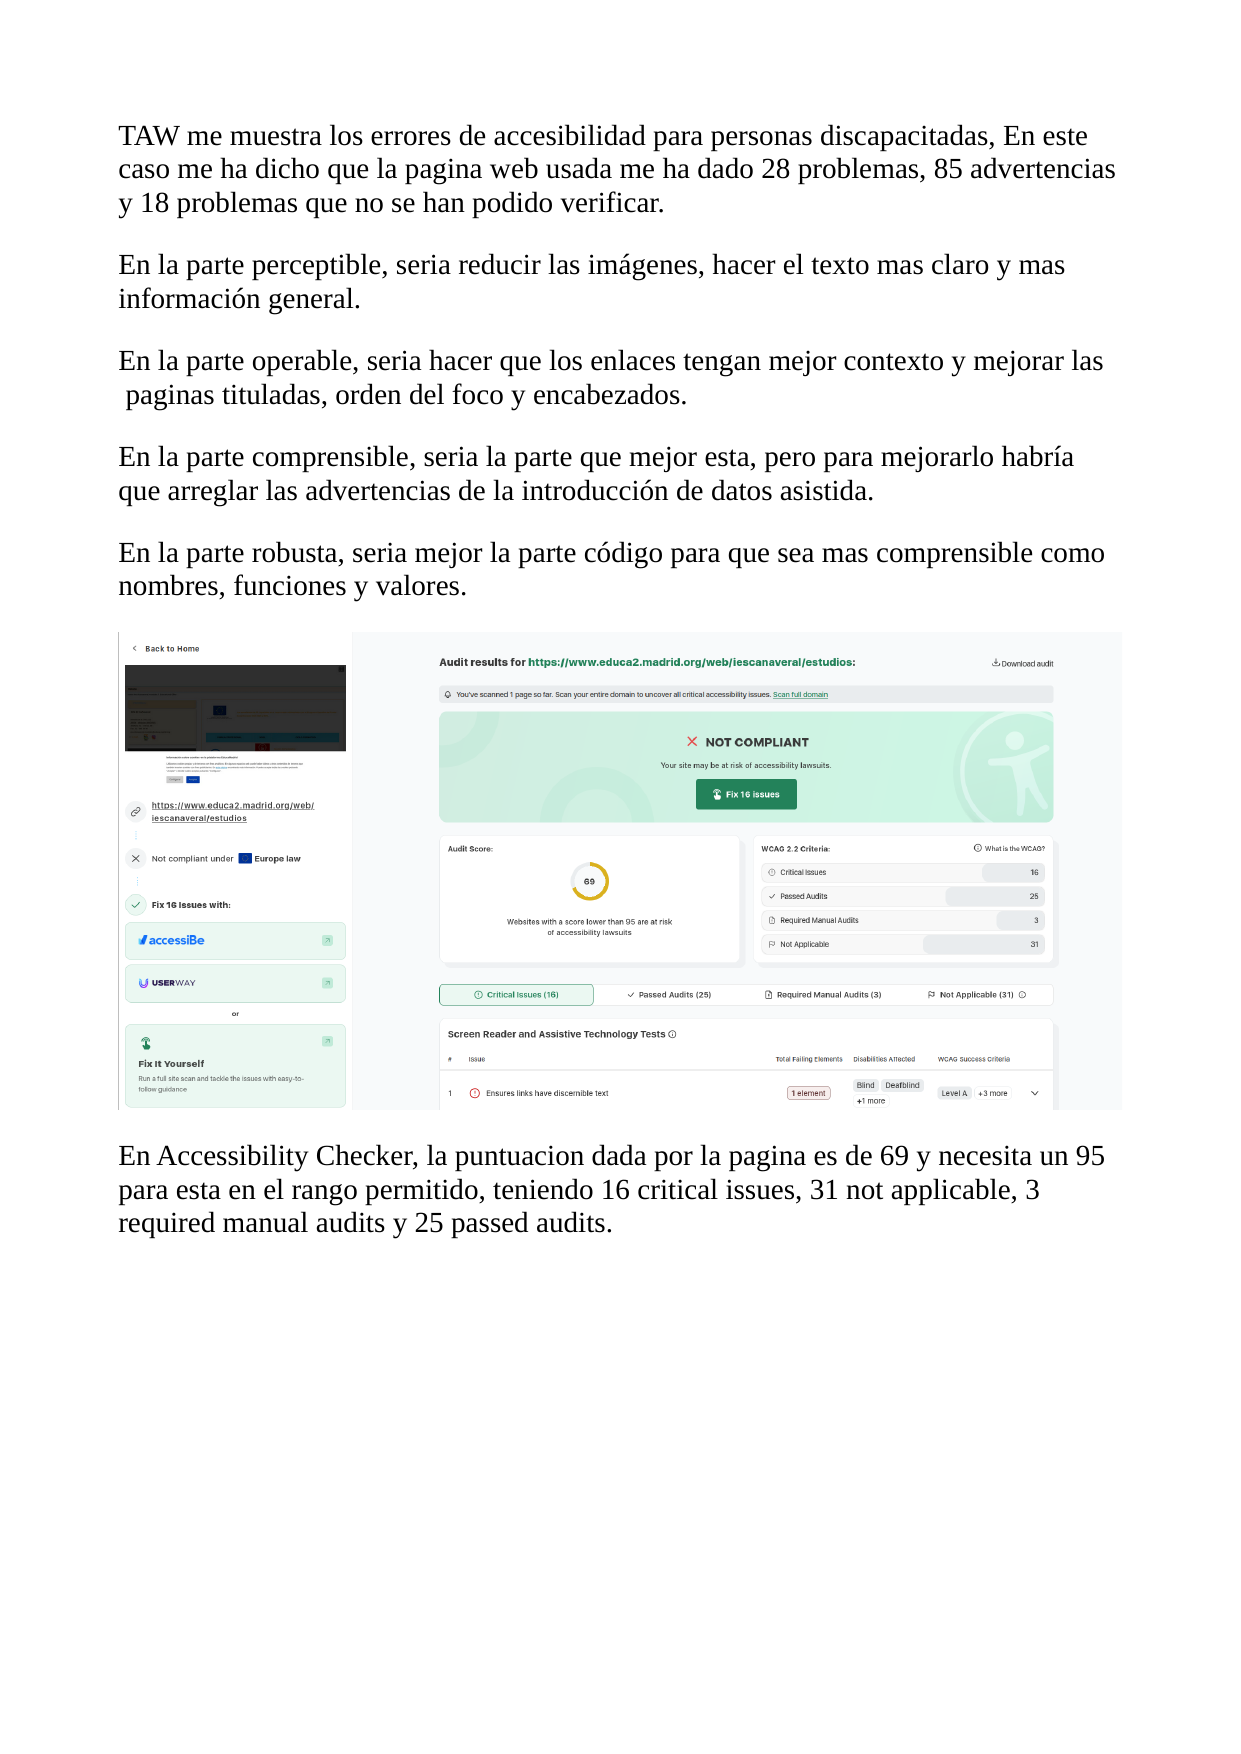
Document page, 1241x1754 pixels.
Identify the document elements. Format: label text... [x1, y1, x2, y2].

text TAW me muestra los errores de accesibilidad para personas discapacitadas, En este caso me ha dicho que la pagina web usada me ha dado 28 problemas, 85 advertencias y 18 problemas que no se han podido verificar. [118, 118, 1122, 219]
text En Accessibility Checker, la puntuacion dada por la pagina es de 69 y necesita un 95 para esta en el rango permitido, teniendo 16 critical issues, 31 not applicable, 3 required manual audits y 25 passed audits. [118, 1138, 1122, 1239]
text En la parte robusta, seria mejor la parte código para que sea mas comprensible como nombres, funciones y valores. [118, 535, 1122, 602]
text En la parte operable, seria hacer que los enlaces tengan mejor contexto y mejorar las [118, 343, 1122, 377]
text En la parte perceptible, seria reducir las imágenes, hacer el texto mas claro y mas información general. [118, 247, 1122, 314]
text paginas tituladas, orden del foco y encabezados. [118, 377, 1122, 410]
text En la parte comprensible, seria la parte que mejor esta, pero para mejorarlo habría que arreglar las advertencias de la introducción de datos asistida. [118, 439, 1122, 506]
picture [118, 632, 1123, 1110]
